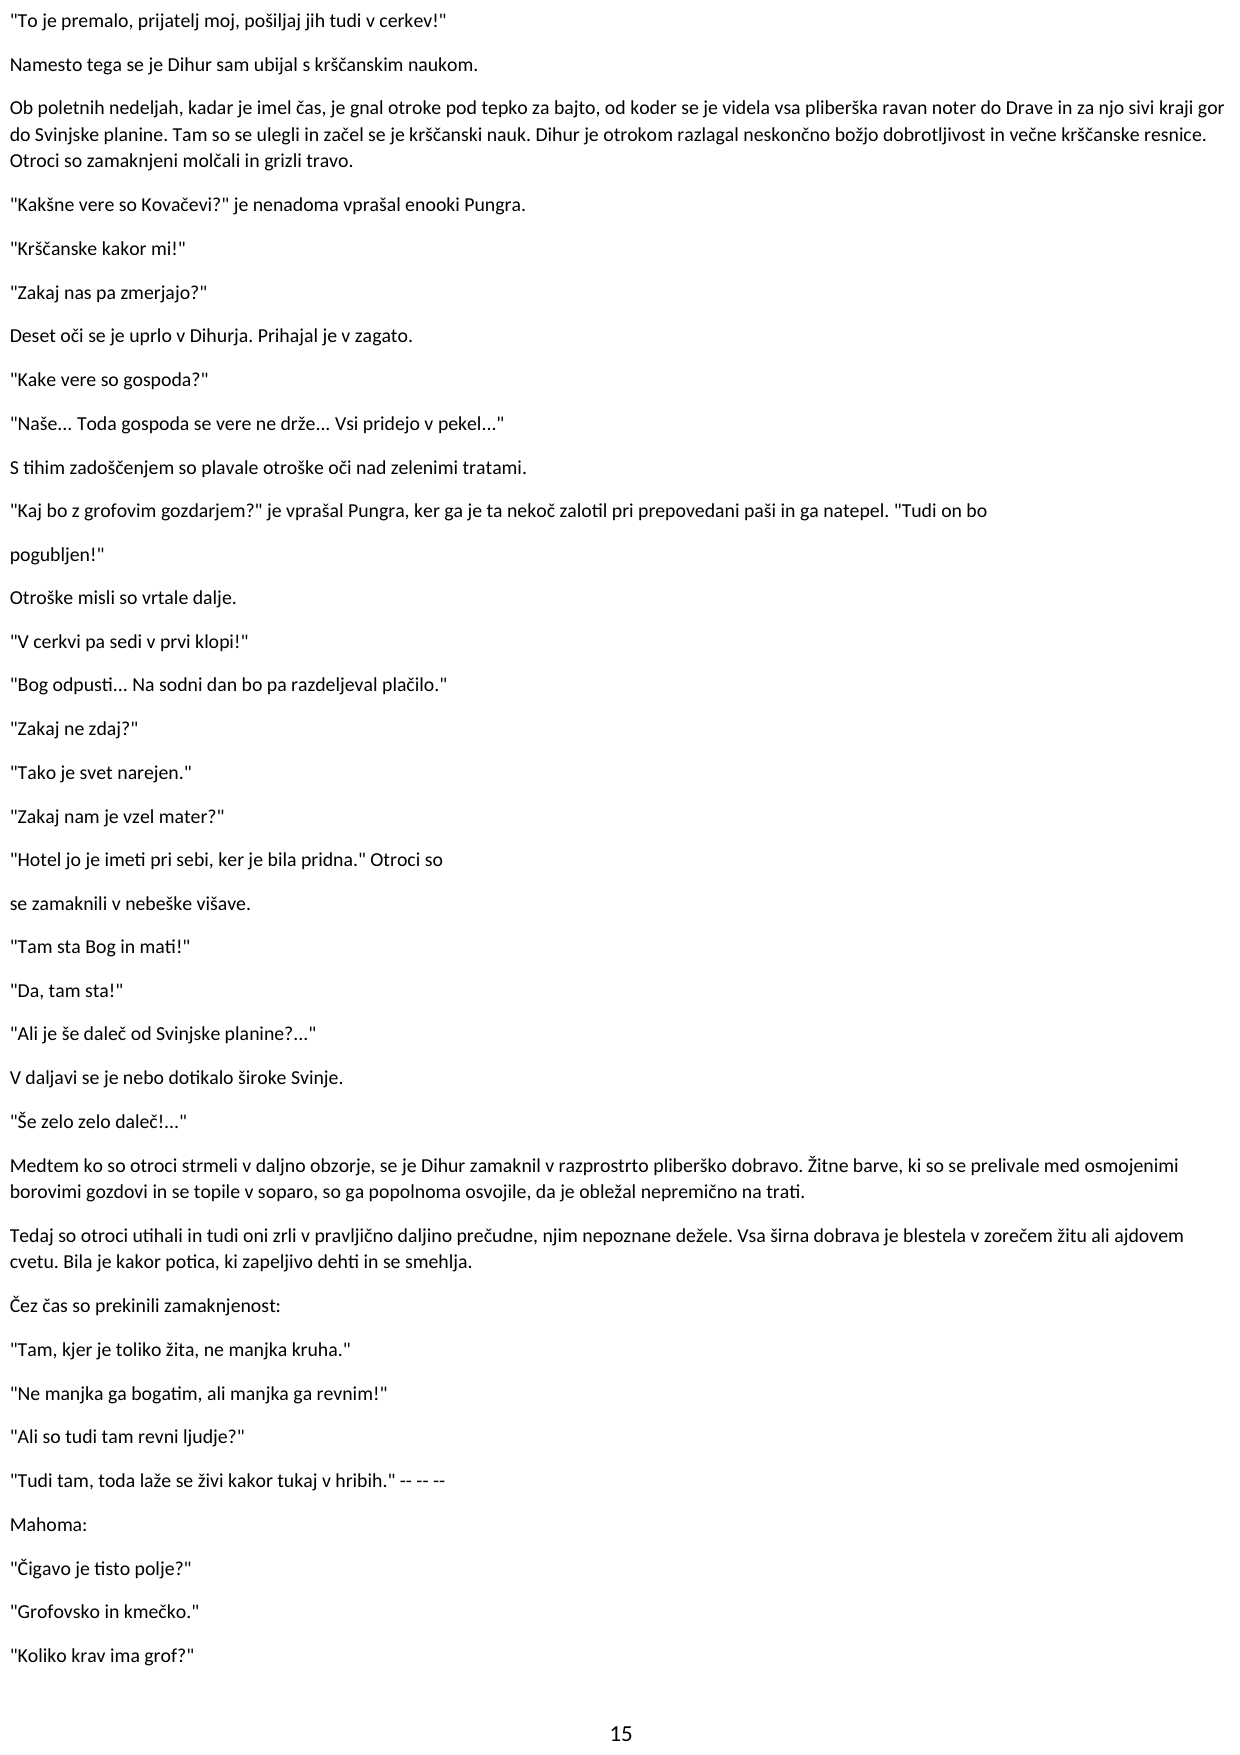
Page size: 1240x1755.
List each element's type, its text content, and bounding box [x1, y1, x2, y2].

text "Tako je svet narejen." [9, 760, 1230, 784]
text "Ali so tudi tam revni ljudje?" [9, 1424, 1230, 1449]
text Tedaj so otroci utihali in tudi oni zrli v pravljično daljino prečudne, njim nepoznane dežele. Vsa širna dobrava je blestela v zorečem žitu ali ajdovem cvetu. Bila je kakor potica, ki zapeljivo dehti in se smehlja. [9, 1223, 1230, 1274]
text Ob poletnih nedeljah, kadar je imel čas, je gnal otroke pod tepko za bajto, od koder se je videla vsa pliberška ravan noter do Drave in za njo sivi kraji gor do Svinjske planine. Tam so se ulegli in začel se je krščanski nauk. Dihur je otrokom razlagal neskončno božjo dobrotljivost in večne krščanske resnice. Otroci so zamaknjeni molčali in grizli travo. [9, 95, 1230, 173]
text "Še zelo zelo daleč!..." [9, 1109, 1230, 1133]
text V daljavi se je nebo dotikalo široke Svinje. [9, 1065, 1230, 1089]
text "V cerkvi pa sedi v prvi klopi!" [9, 629, 1230, 653]
text Namesto tega se je Dihur sam ubijal s krščanskim naukom. [9, 52, 1230, 76]
text "Bog odpusti... Na sodni dan bo pa razdeljeval plačilo." [9, 672, 1230, 697]
text S tihim zadoščenjem so plavale otroške oči nad zelenimi tratami. [9, 455, 1230, 479]
text "Zakaj ne zdaj?" [9, 716, 1230, 740]
text "Tudi tam, toda laže se živi kakor tukaj v hribih." -- -- -- [9, 1468, 1230, 1492]
text "Krščanske kakor mi!" [9, 236, 1230, 260]
text "Zakaj nas pa zmerjajo?" [9, 280, 1230, 304]
text "Zakaj nam je vzel mater?" [9, 804, 1230, 828]
text "Grofovsko in kmečko." [9, 1599, 1230, 1624]
text Deset oči se je uprlo v Dihurja. Prihajal je v zagato. [9, 323, 1230, 348]
text "Čigavo je tisto polje?" [9, 1556, 1230, 1580]
text "Ne manjka ga bogatim, ali manjka ga revnim!" [9, 1381, 1230, 1405]
text "Tam, kjer je toliko žita, ne manjka kruha." [9, 1337, 1230, 1361]
text "Kake vere so gospoda?" [9, 367, 1230, 391]
text "Kakšne vere so Kovačevi?" je nenadoma vprašal enooki Pungra. [9, 192, 1230, 216]
text "Kaj bo z grofovim gozdarjem?" je vprašal Pungra, ker ga je ta nekoč zalotil pri prepovedani paši in ga natepel. "Tudi on bo pogubljen!" [9, 498, 1032, 566]
text "Ali je še daleč od Svinjske planine?..." [9, 1021, 1230, 1046]
text Otroške misli so vrtale dalje. [9, 585, 1230, 609]
text "Naše... Toda gospoda se vere ne drže... Vsi pridejo v pekel..." [9, 411, 1230, 435]
text "To je premalo, prijatelj moj, pošiljaj jih tudi v cerkev!" [9, 8, 1230, 32]
text Medtem ko so otroci strmeli v daljno obzorje, se je Dihur zamaknil v razprostrto pliberško dobravo. Žitne barve, ki so se prelivale med osmojenimi borovimi gozdovi in se topile v soparo, so ga popolnoma osvojile, da je obležal nepremično na trati. [9, 1153, 1230, 1203]
text "Hotel jo je imeti pri sebi, ker je bila pridna." Otroci so se zamaknili v nebeške višave. [9, 847, 447, 915]
text Čez čas so prekinili zamaknjenost: [9, 1293, 1230, 1317]
text Mahoma: [9, 1512, 1230, 1536]
text "Da, tam sta!" [9, 978, 1230, 1002]
text "Tam sta Bog in mati!" [9, 934, 1230, 958]
text "Koliko krav ima grof?" [9, 1643, 1230, 1667]
